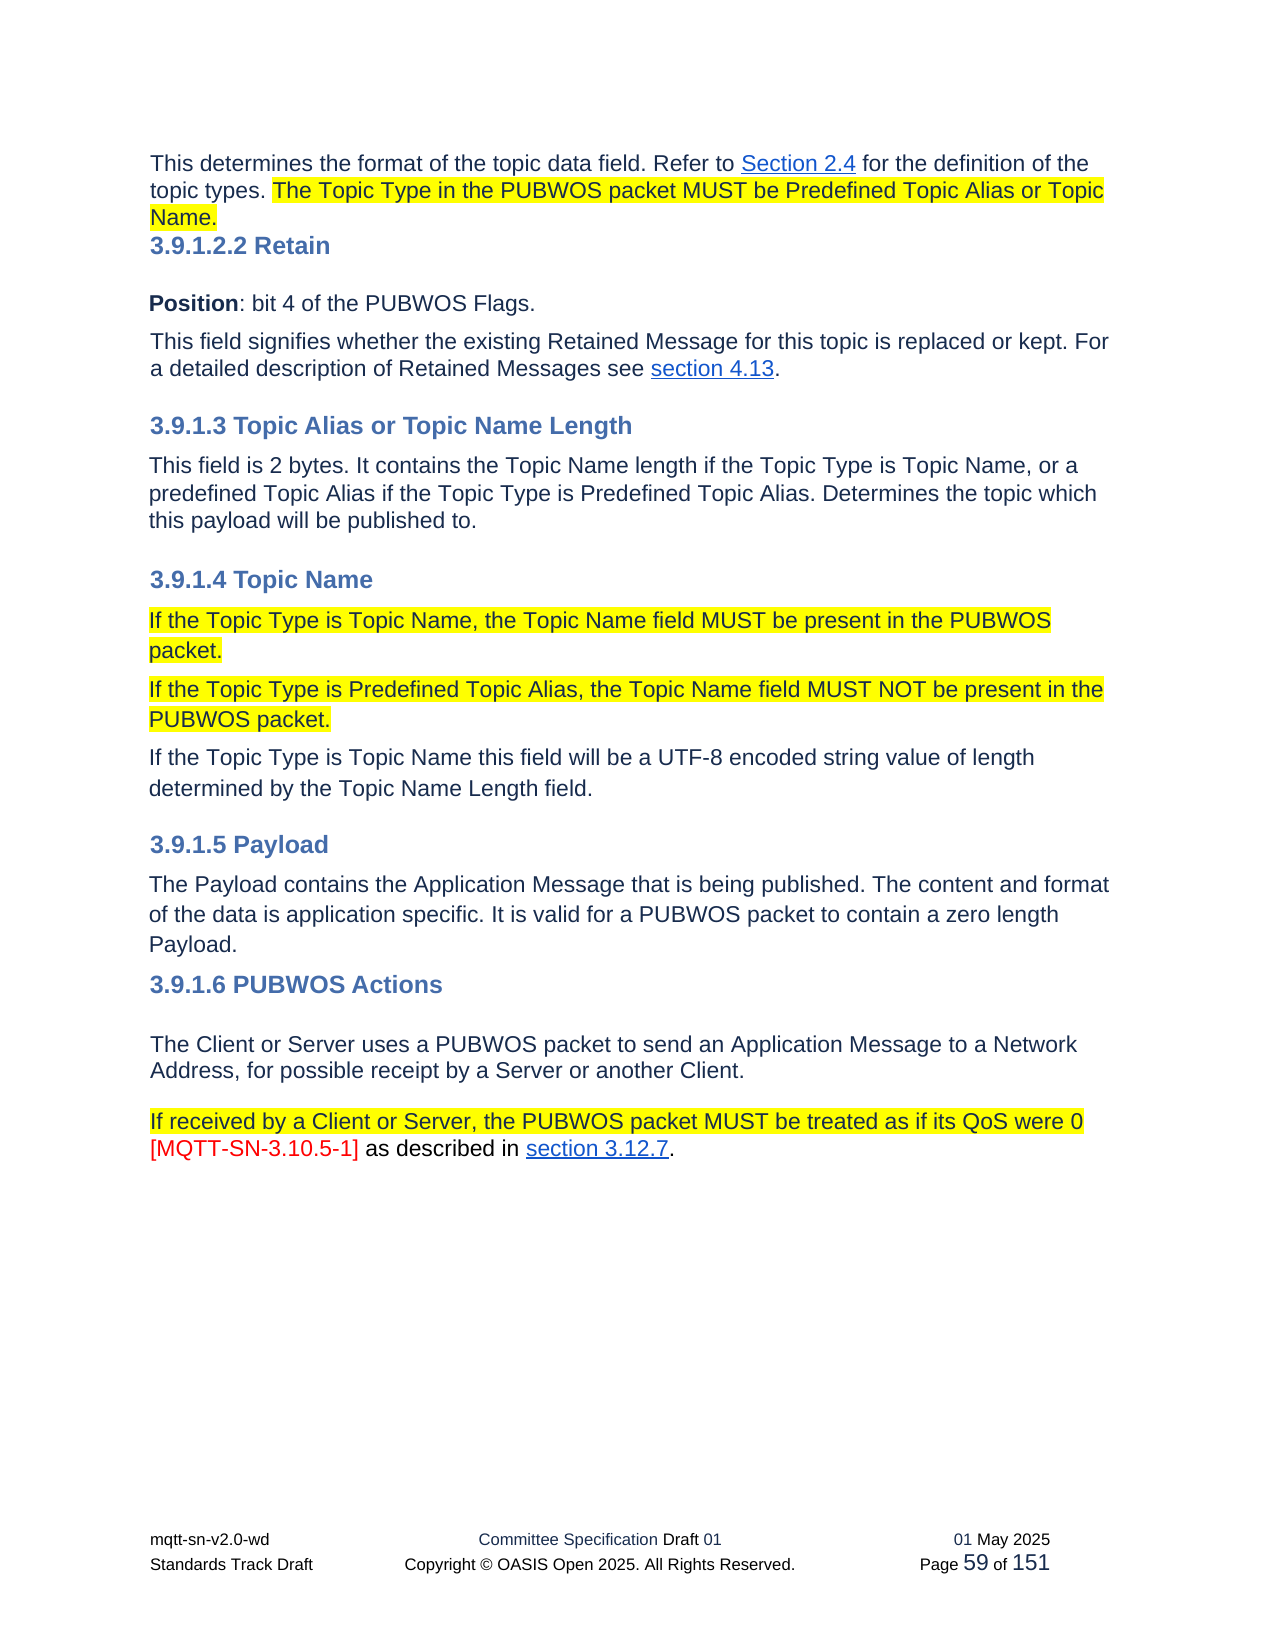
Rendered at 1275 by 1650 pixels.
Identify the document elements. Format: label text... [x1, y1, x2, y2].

subtitle 3.9.1.5 Payload [150, 830, 1124, 858]
text If the Topic Type is Predefined Topic Alias, the Topic Name field MUST NOT be present in the PUBWOS packet. [148, 676, 1124, 732]
text This field signifies whether the existing Retained Message for this topic is replaced or kept. For a detailed description of Retained Messages see section 4.13. [150, 328, 1124, 381]
text If the Topic Type is Topic Name, the Topic Name field MUST be present in the PUBWOS packet. [148, 607, 1124, 663]
text This determines the format of the topic data field. Refer to Section 2.4 for the definition of the topic types. The Topic Type in the PUBWOS packet MUST be Predefined Topic Alias or Topic Name. [150, 150, 1124, 231]
text The Client or Server uses a PUBWOS packet to send an Application Message to a Network Address, for possible receipt by a Server or another Client. [150, 1031, 1125, 1083]
subtitle 3.9.1.2.2 Retain [150, 231, 1124, 260]
text If the Topic Type is Topic Name this field will be a UTF-8 encoded string value of length determined by the Topic Name Length field. [148, 744, 1124, 801]
subtitle 3.9.1.4 Topic Name [150, 566, 1124, 594]
subtitle 3.9.1.3 Topic Alias or Topic Name Length [150, 411, 1124, 440]
text If received by a Client or Server, the PUBWOS packet MUST be treated as if its QoS were 0 [MQTT-SN-3.10.5-1] as described in section 3.12.7. [150, 1108, 1125, 1161]
subtitle 3.9.1.6 PUBWOS Actions [149, 970, 1124, 999]
text Position: bit 4 of the PUBWOS Flags. [148, 290, 1124, 316]
text The Payload contains the Application Message that is being published. The content and format of the data is application specific. It is valid for a PUBWOS packet to contain a zero length Payload. [148, 871, 1124, 958]
text This field is 2 bytes. It contains the Topic Name length if the Topic Type is Topic Name, or a predefined Topic Alias if the Topic Type is Predefined Topic Alias. Determines the topic which this payload will be published to. [148, 452, 1124, 533]
